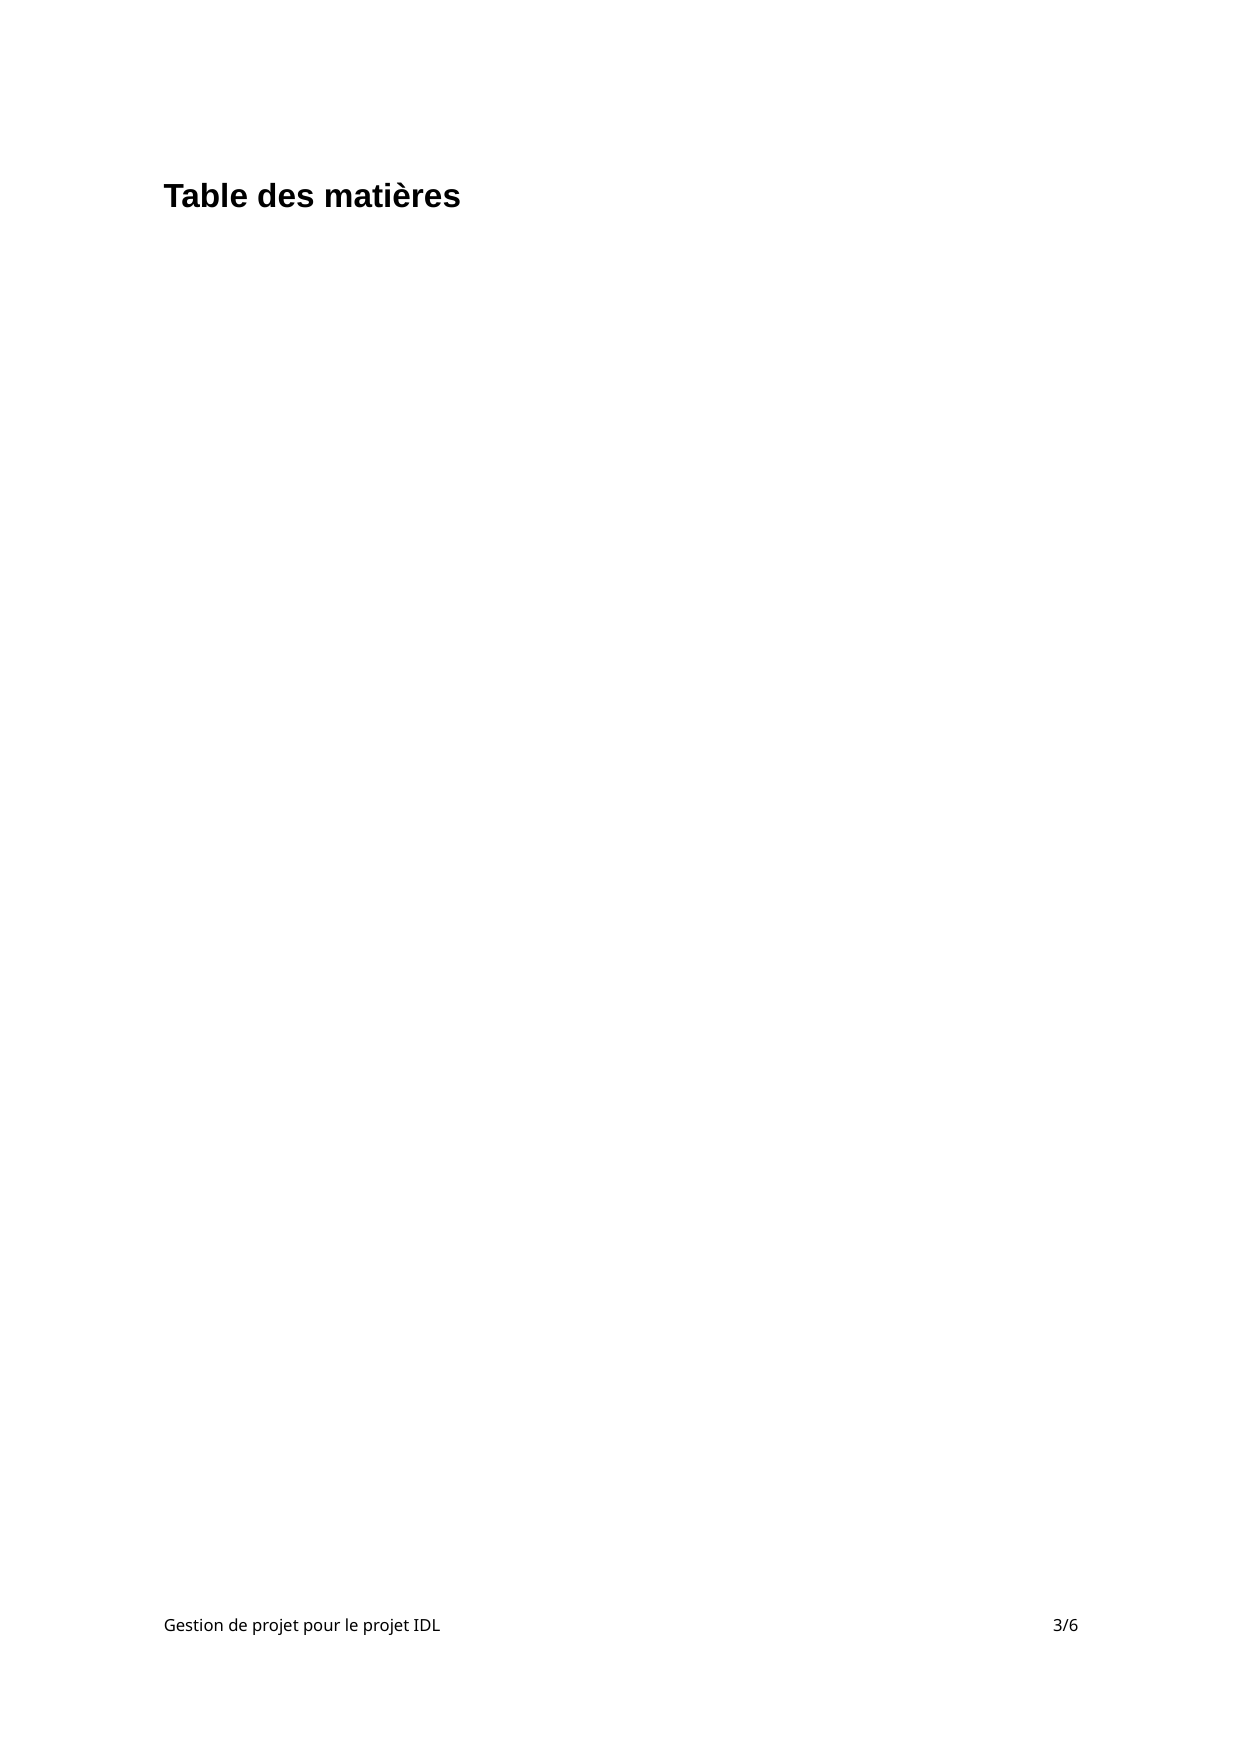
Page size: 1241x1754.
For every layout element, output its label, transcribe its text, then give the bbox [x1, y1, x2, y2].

subtitle Table des matières [163, 176, 1078, 215]
